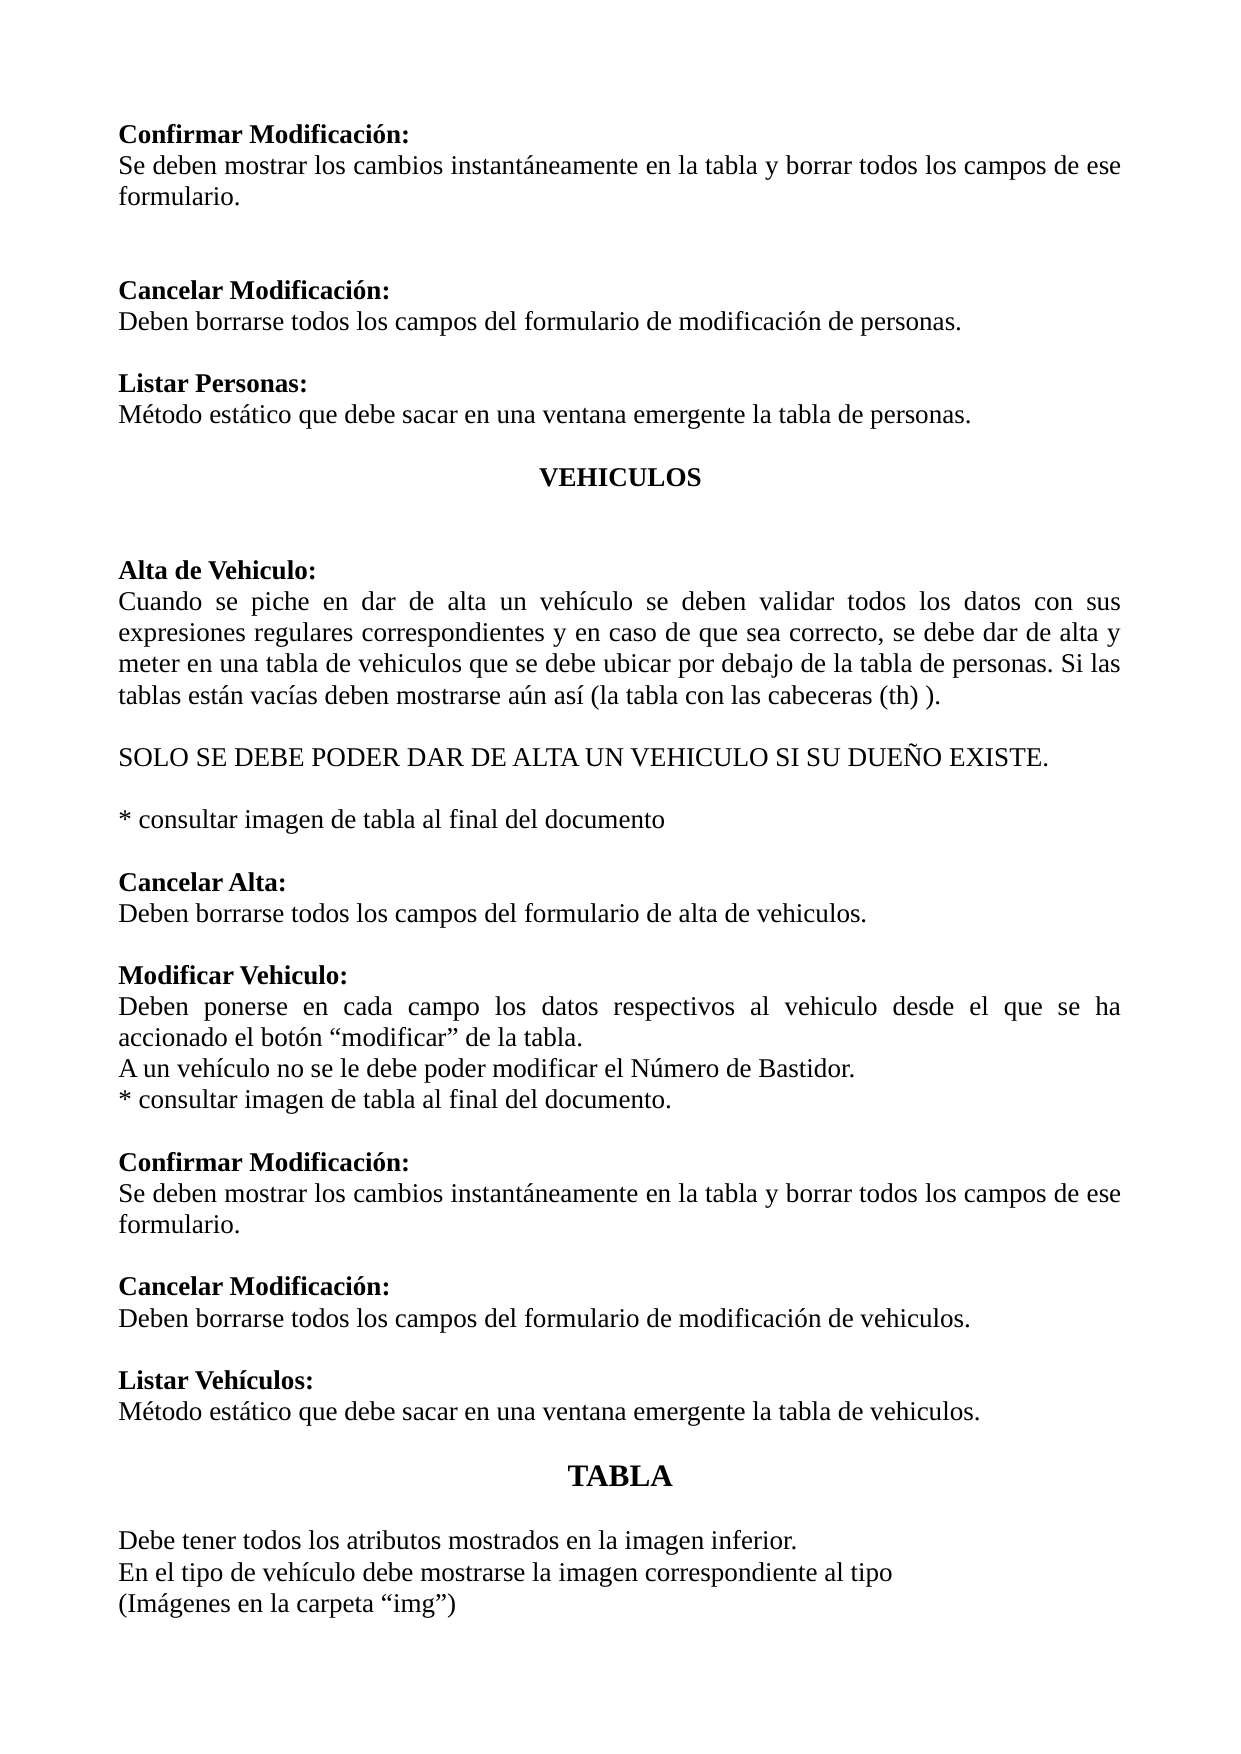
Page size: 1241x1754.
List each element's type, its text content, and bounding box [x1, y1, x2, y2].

text Confirmar Modificación: [118, 1146, 1122, 1177]
text Deben borrarse todos los campos del formulario de modificación de personas. [118, 305, 1122, 336]
text Cuando se piche en dar de alta un vehículo se deben validar todos los datos con sus expresiones regulares correspondientes y en caso de que sea correcto, se debe dar de alta y meter en una tabla de vehiculos que se debe ubicar por debajo de la tabla de personas. Si las tablas están vacías deben mostrarse aún así (la tabla con las cabeceras (th) ). [118, 585, 1122, 710]
text Debe tener todos los atributos mostrados en la imagen inferior. [118, 1524, 1122, 1556]
text Deben borrarse todos los campos del formulario de alta de vehiculos. [118, 897, 1122, 928]
text * consultar imagen de tabla al final del documento [118, 803, 1122, 834]
text VEHICULOS [118, 461, 1122, 492]
text Cancelar Modificación: [118, 274, 1122, 305]
text TABLA [118, 1457, 1122, 1493]
text Cancelar Alta: [118, 866, 1122, 897]
text Deben ponerse en cada campo los datos respectivos al vehiculo desde el que se ha accionado el botón “modificar” de la tabla. [118, 990, 1122, 1052]
text Modificar Vehiculo: [118, 959, 1122, 990]
text Listar Personas: [118, 367, 1122, 398]
text En el tipo de vehículo debe mostrarse la imagen correspondiente al tipo [118, 1556, 1122, 1587]
text (Imágenes en la carpeta “img”) [118, 1587, 1122, 1618]
text Se deben mostrar los cambios instantáneamente en la tabla y borrar todos los campos de ese formulario. [118, 149, 1122, 212]
text Se deben mostrar los cambios instantáneamente en la tabla y borrar todos los campos de ese formulario. [118, 1177, 1122, 1239]
text Alta de Vehiculo: [118, 554, 1122, 585]
text SOLO SE DEBE PODER DAR DE ALTA UN VEHICULO SI SU DUEÑO EXISTE. [118, 741, 1122, 772]
text * consultar imagen de tabla al final del documento. [118, 1084, 1122, 1115]
text Deben borrarse todos los campos del formulario de modificación de vehiculos. [118, 1302, 1122, 1333]
text Confirmar Modificación: [118, 118, 1122, 149]
text Método estático que debe sacar en una ventana emergente la tabla de vehiculos. [118, 1395, 1122, 1426]
text Método estático que debe sacar en una ventana emergente la tabla de personas. [118, 398, 1122, 429]
text Listar Vehículos: [118, 1364, 1122, 1395]
text Cancelar Modificación: [118, 1271, 1122, 1302]
text A un vehículo no se le debe poder modificar el Número de Bastidor. [118, 1052, 1122, 1084]
